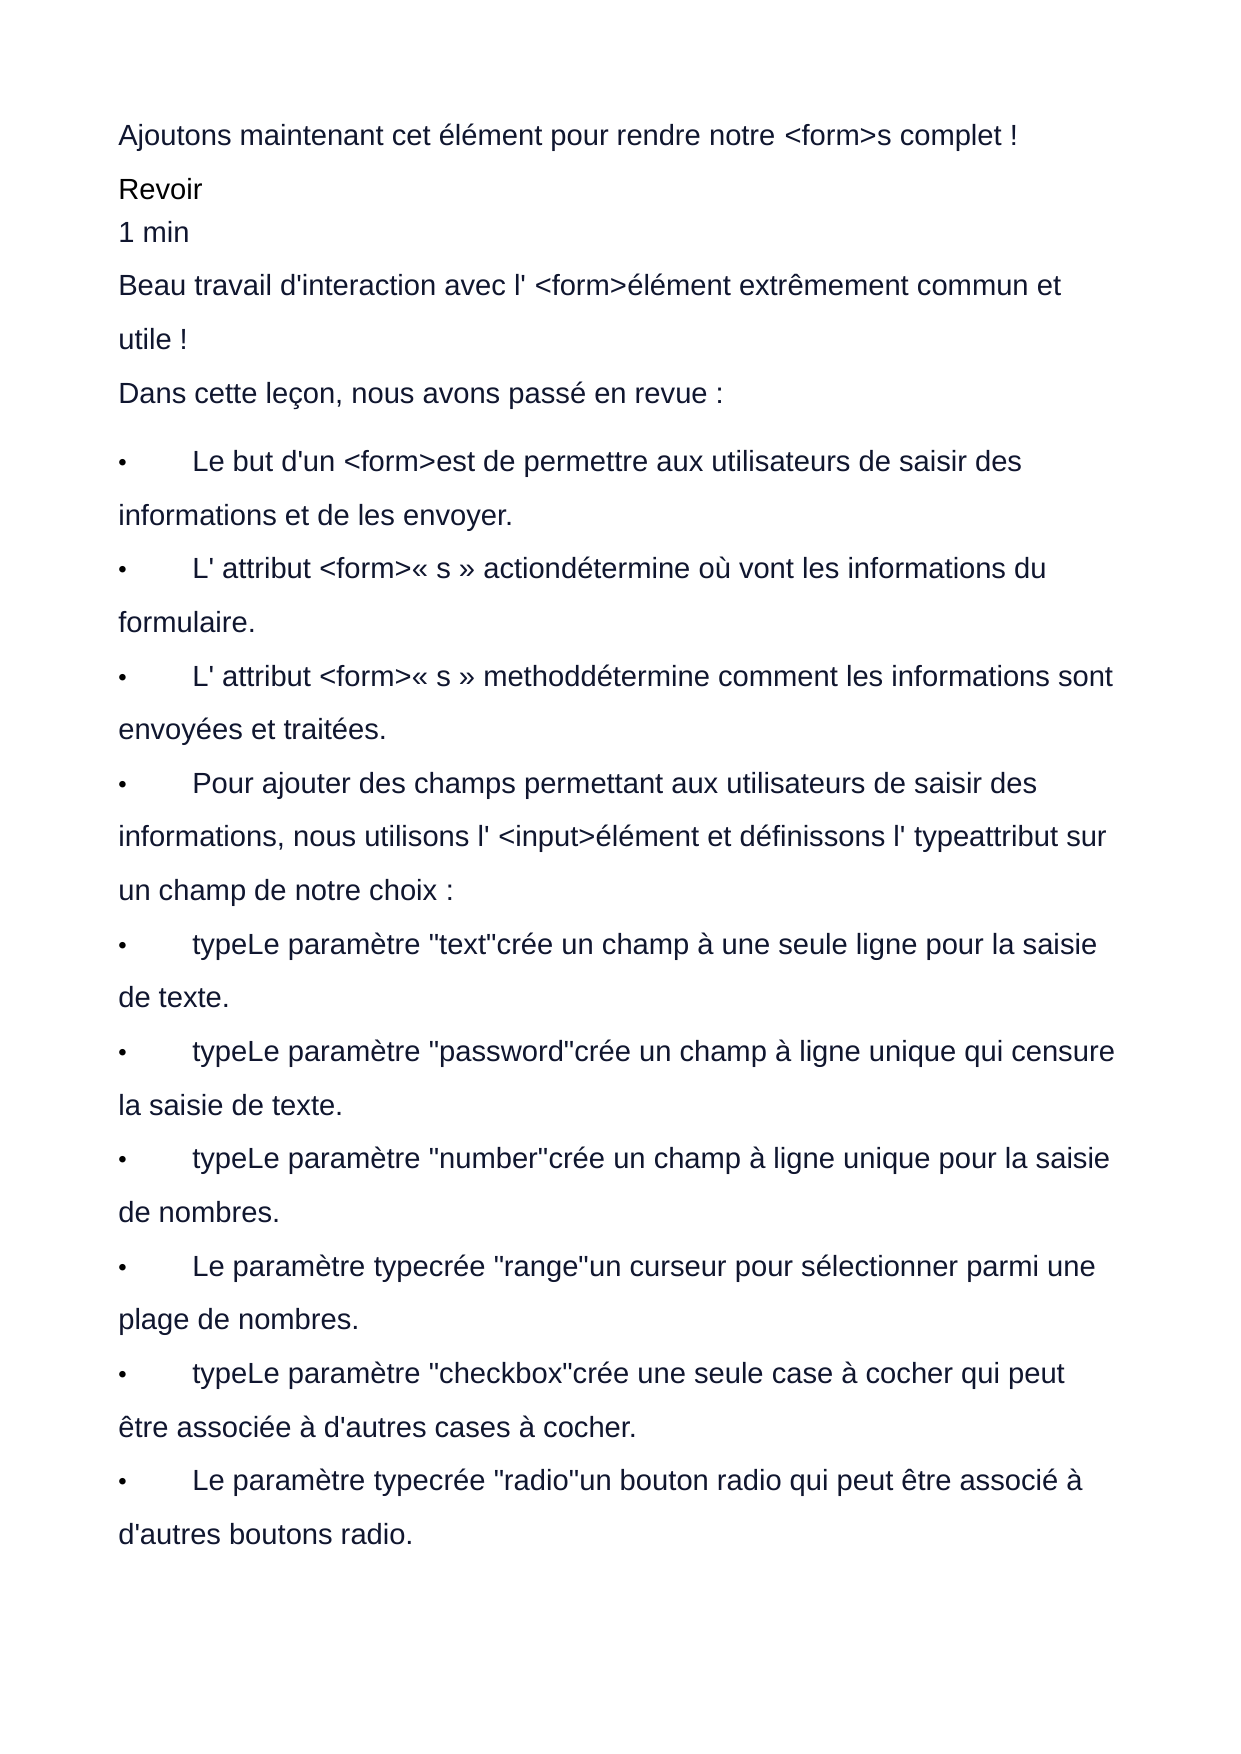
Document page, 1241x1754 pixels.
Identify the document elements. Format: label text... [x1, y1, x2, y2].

list typeLe paramètre "checkbox"crée une seule case à cocher qui peut être associée à d'autres cases à cocher. [118, 1356, 1122, 1443]
list typeLe paramètre "number"crée un champ à ligne unique pour la saisie de nombres. [118, 1141, 1122, 1228]
list L' attribut <form>« s » methoddétermine comment les informations sont envoyées et traitées. [118, 658, 1122, 746]
text Ajoutons maintenant cet élément pour rendre notre <form>s complet ! [118, 118, 1122, 152]
list L' attribut <form>« s » actiondétermine où vont les informations du formulaire. [118, 551, 1122, 638]
subtitle Revoir [118, 172, 1122, 205]
list Le paramètre typecrée "radio"un bouton radio qui peut être associé à d'autres boutons radio. [118, 1463, 1122, 1550]
list Pour ajouter des champs permettant aux utilisateurs de saisir des informations, nous utilisons l' <input>élément et définissons l' typeattribut sur un champ de notre choix : [118, 766, 1122, 907]
list Le paramètre typecrée "range"un curseur pour sélectionner parmi une plage de nombres. [118, 1249, 1122, 1336]
list typeLe paramètre "password"crée un champ à ligne unique qui censure la saisie de texte. [118, 1034, 1122, 1121]
text 1 min [118, 215, 1122, 249]
list Le but d'un <form>est de permettre aux utilisateurs de saisir des informations et de les envoyer. [118, 444, 1122, 531]
list typeLe paramètre "text"crée un champ à une seule ligne pour la saisie de texte. [118, 927, 1122, 1014]
text Dans cette leçon, nous avons passé en revue : [118, 376, 1122, 409]
text Beau travail d'interaction avec l' <form>élément extrêmement commun et utile ! [118, 268, 1122, 356]
